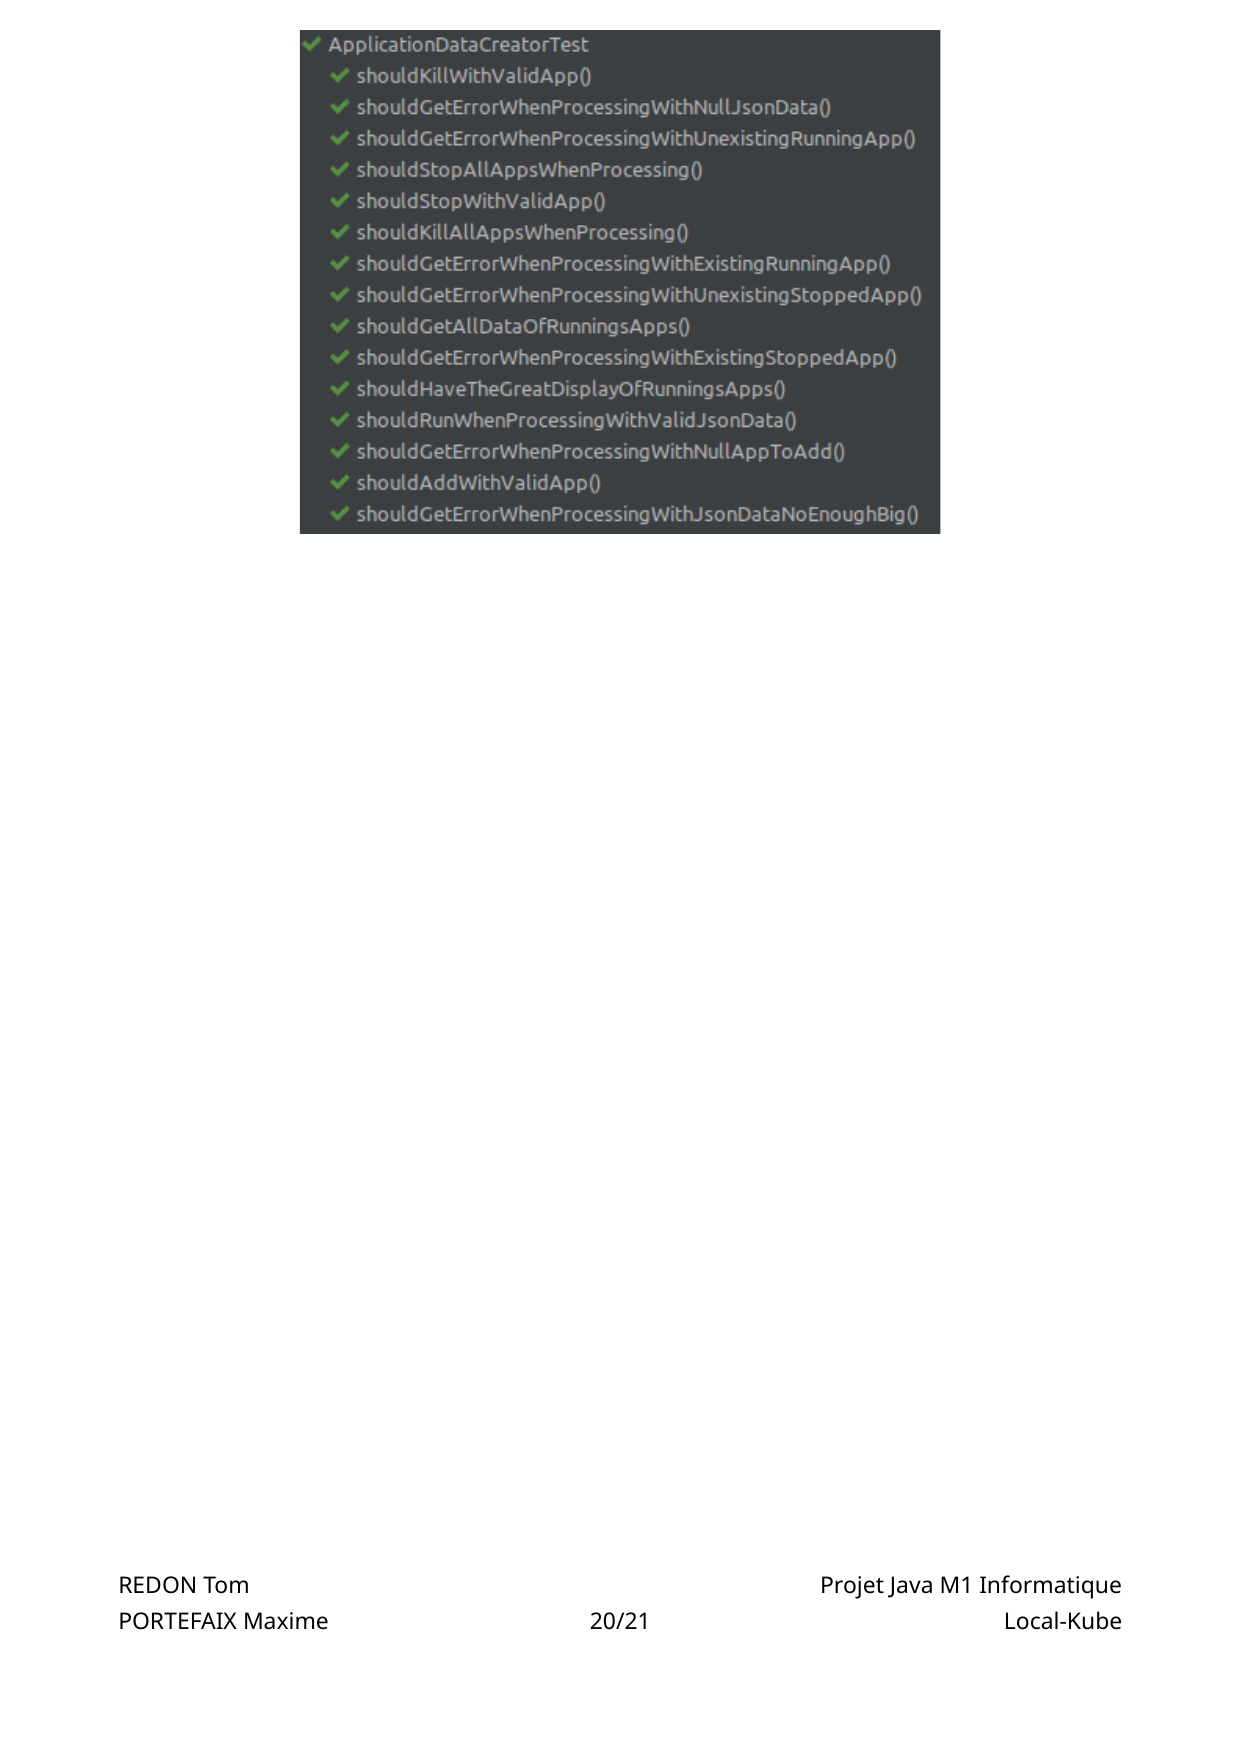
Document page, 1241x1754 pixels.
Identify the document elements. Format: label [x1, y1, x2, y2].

picture [299, 30, 941, 534]
